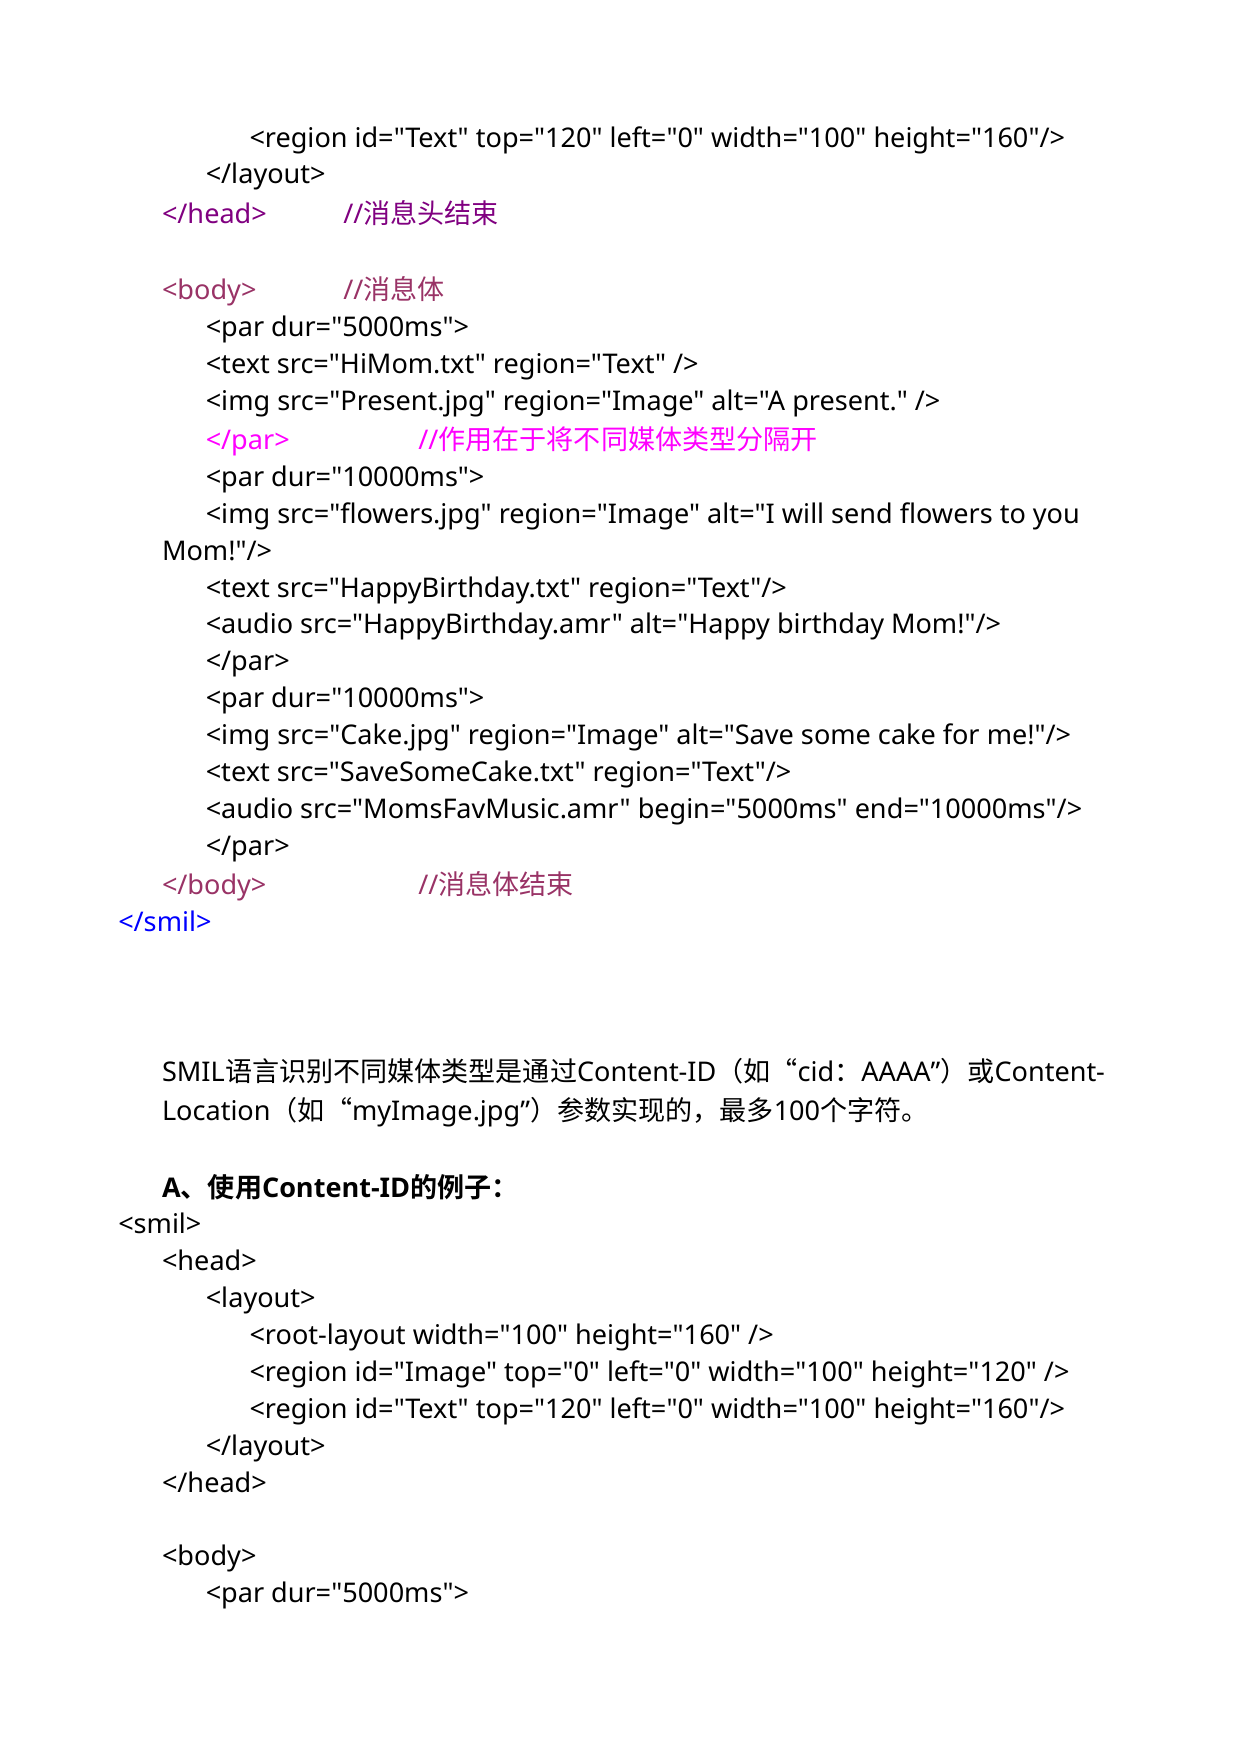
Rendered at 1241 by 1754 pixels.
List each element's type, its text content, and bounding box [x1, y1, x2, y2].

text <img src="Cake.jpg" region="Image" alt="Save some cake for me!"/> [162, 716, 1122, 752]
text </head> //消息头结束 [118, 192, 1122, 231]
text A、使用Content-ID的例子： [118, 1166, 1122, 1205]
text <text src="HiMom.txt" region="Text" /> [162, 344, 1122, 381]
text <text src="HappyBirthday.txt" region="Text"/> [162, 568, 1122, 605]
text <par dur="10000ms"> [162, 457, 1122, 494]
text <layout> [162, 1279, 1122, 1316]
text <par dur="5000ms"> [162, 1574, 1122, 1611]
text <text src="SaveSomeCake.txt" region="Text"/> [162, 752, 1122, 789]
text <par dur="10000ms"> [162, 679, 1122, 716]
text </par> //作用在于将不同媒体类型分隔开 [162, 418, 1122, 457]
text <region id="Text" top="120" left="0" width="100" height="160"/> [206, 118, 1122, 155]
text <region id="Image" top="0" left="0" width="100" height="120" /> [206, 1352, 1122, 1389]
text <body> //消息体 [118, 268, 1122, 307]
text <root-layout width="100" height="160" /> [206, 1316, 1122, 1352]
text </body> //消息体结束 [118, 863, 1122, 902]
text </head> [118, 1463, 1122, 1500]
text </smil> [118, 902, 1122, 939]
text </par> [162, 826, 1122, 863]
text <smil> [118, 1205, 1122, 1242]
list SMIL语言识别不同媒体类型是通过Content-ID（如“cid：AAAA”）或Content-Location（如“myImage.jpg”）参数实现的，最多100个字符。 [162, 1050, 1122, 1129]
text <img src="Present.jpg" region="Image" alt="A present." /> [162, 381, 1122, 418]
text </par> [162, 642, 1122, 679]
text </layout> [162, 155, 1122, 192]
text </layout> [162, 1426, 1122, 1463]
text <img src="flowers.jpg" region="Image" alt="I will send flowers to you Mom!"/> [162, 494, 1122, 568]
text <body> [118, 1537, 1122, 1574]
text <audio src="MomsFavMusic.amr" begin="5000ms" end="10000ms"/> [162, 789, 1122, 826]
text <region id="Text" top="120" left="0" width="100" height="160"/> [206, 1389, 1122, 1426]
text <audio src="HappyBirthday.amr" alt="Happy birthday Mom!"/> [162, 605, 1122, 642]
text <par dur="5000ms"> [162, 307, 1122, 344]
text <head> [118, 1242, 1122, 1279]
